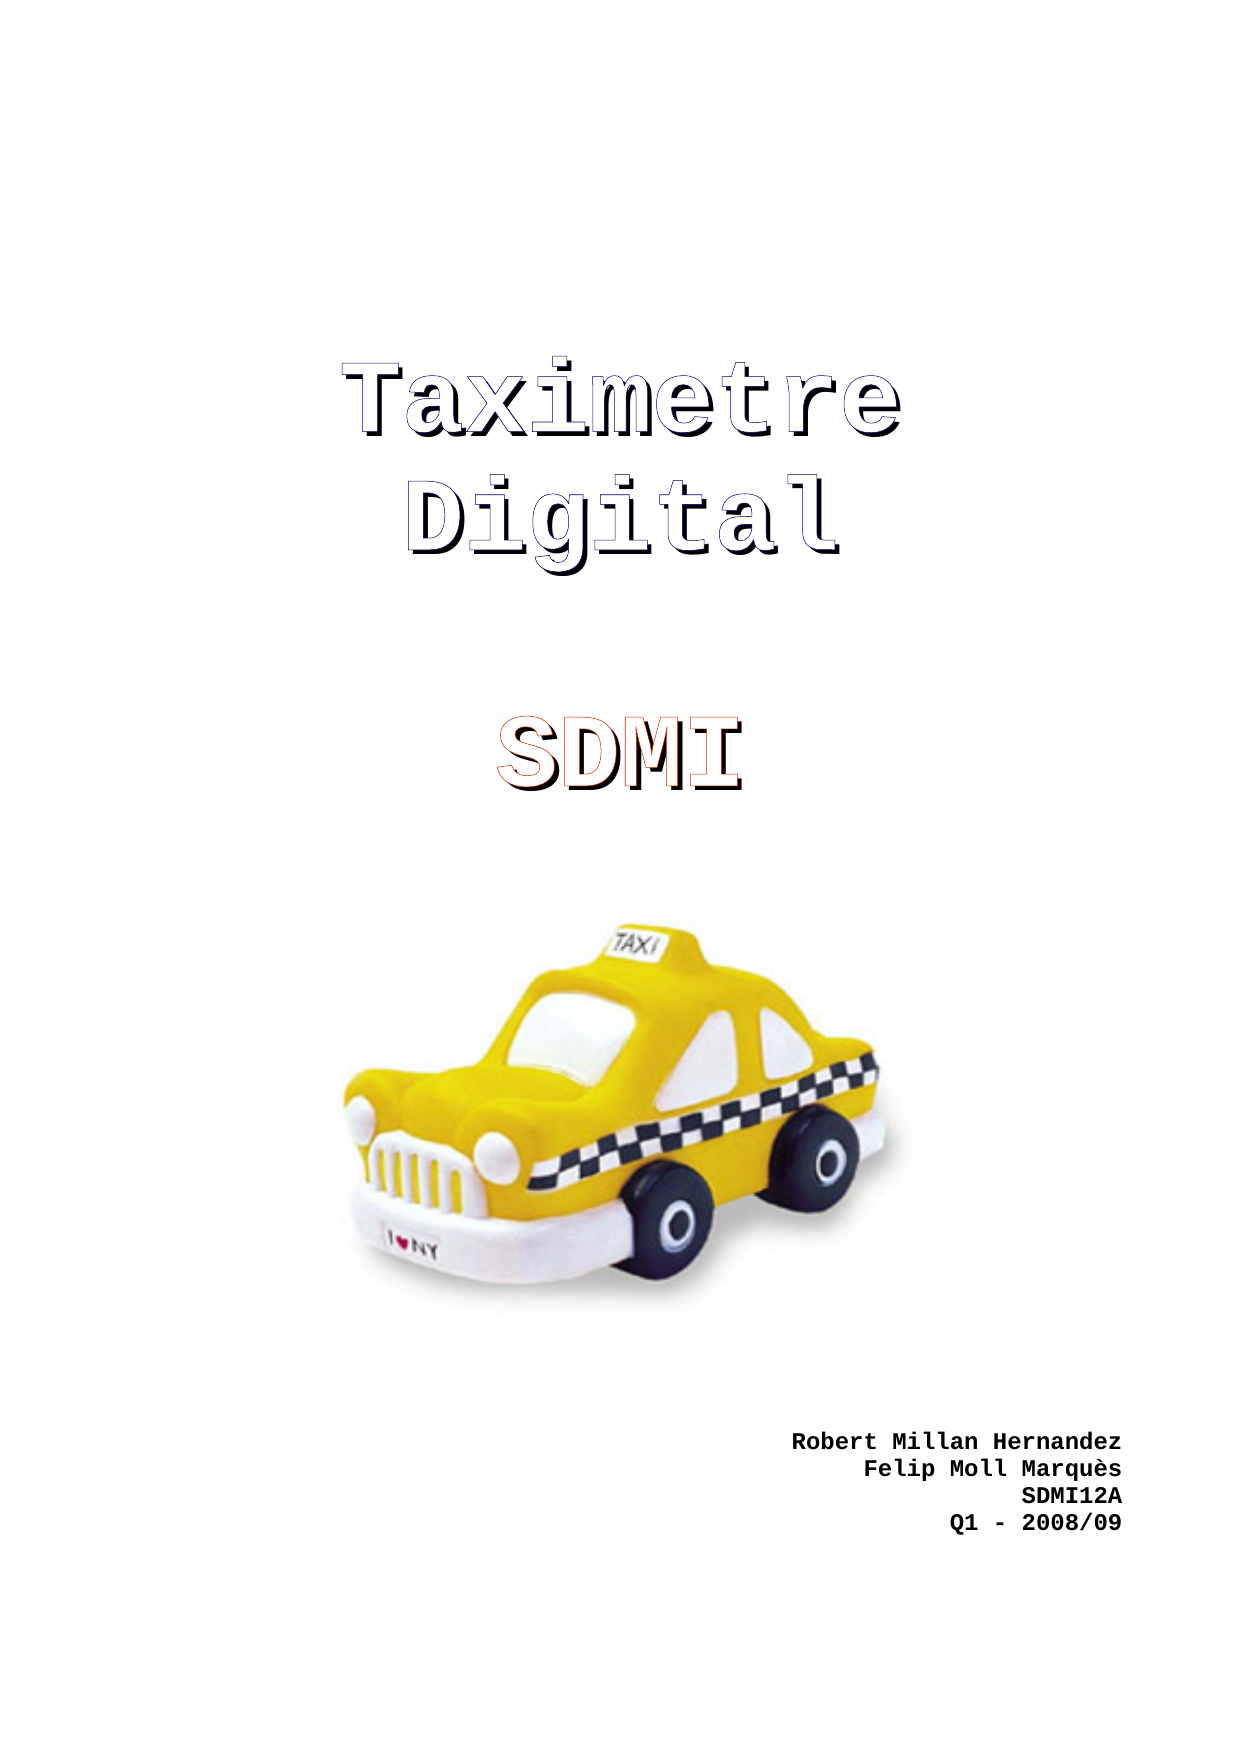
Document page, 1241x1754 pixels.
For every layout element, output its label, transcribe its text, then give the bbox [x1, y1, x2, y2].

text Q1 - 2008/09 [118, 1511, 1122, 1538]
text Taximetre Digital [118, 345, 1122, 581]
text Robert Millan Hernandez [118, 1429, 1122, 1456]
text Felip Moll Marquès [118, 1456, 1122, 1483]
text SDMI [118, 699, 1122, 817]
text SDMI12A [118, 1483, 1122, 1511]
picture [289, 825, 938, 1419]
